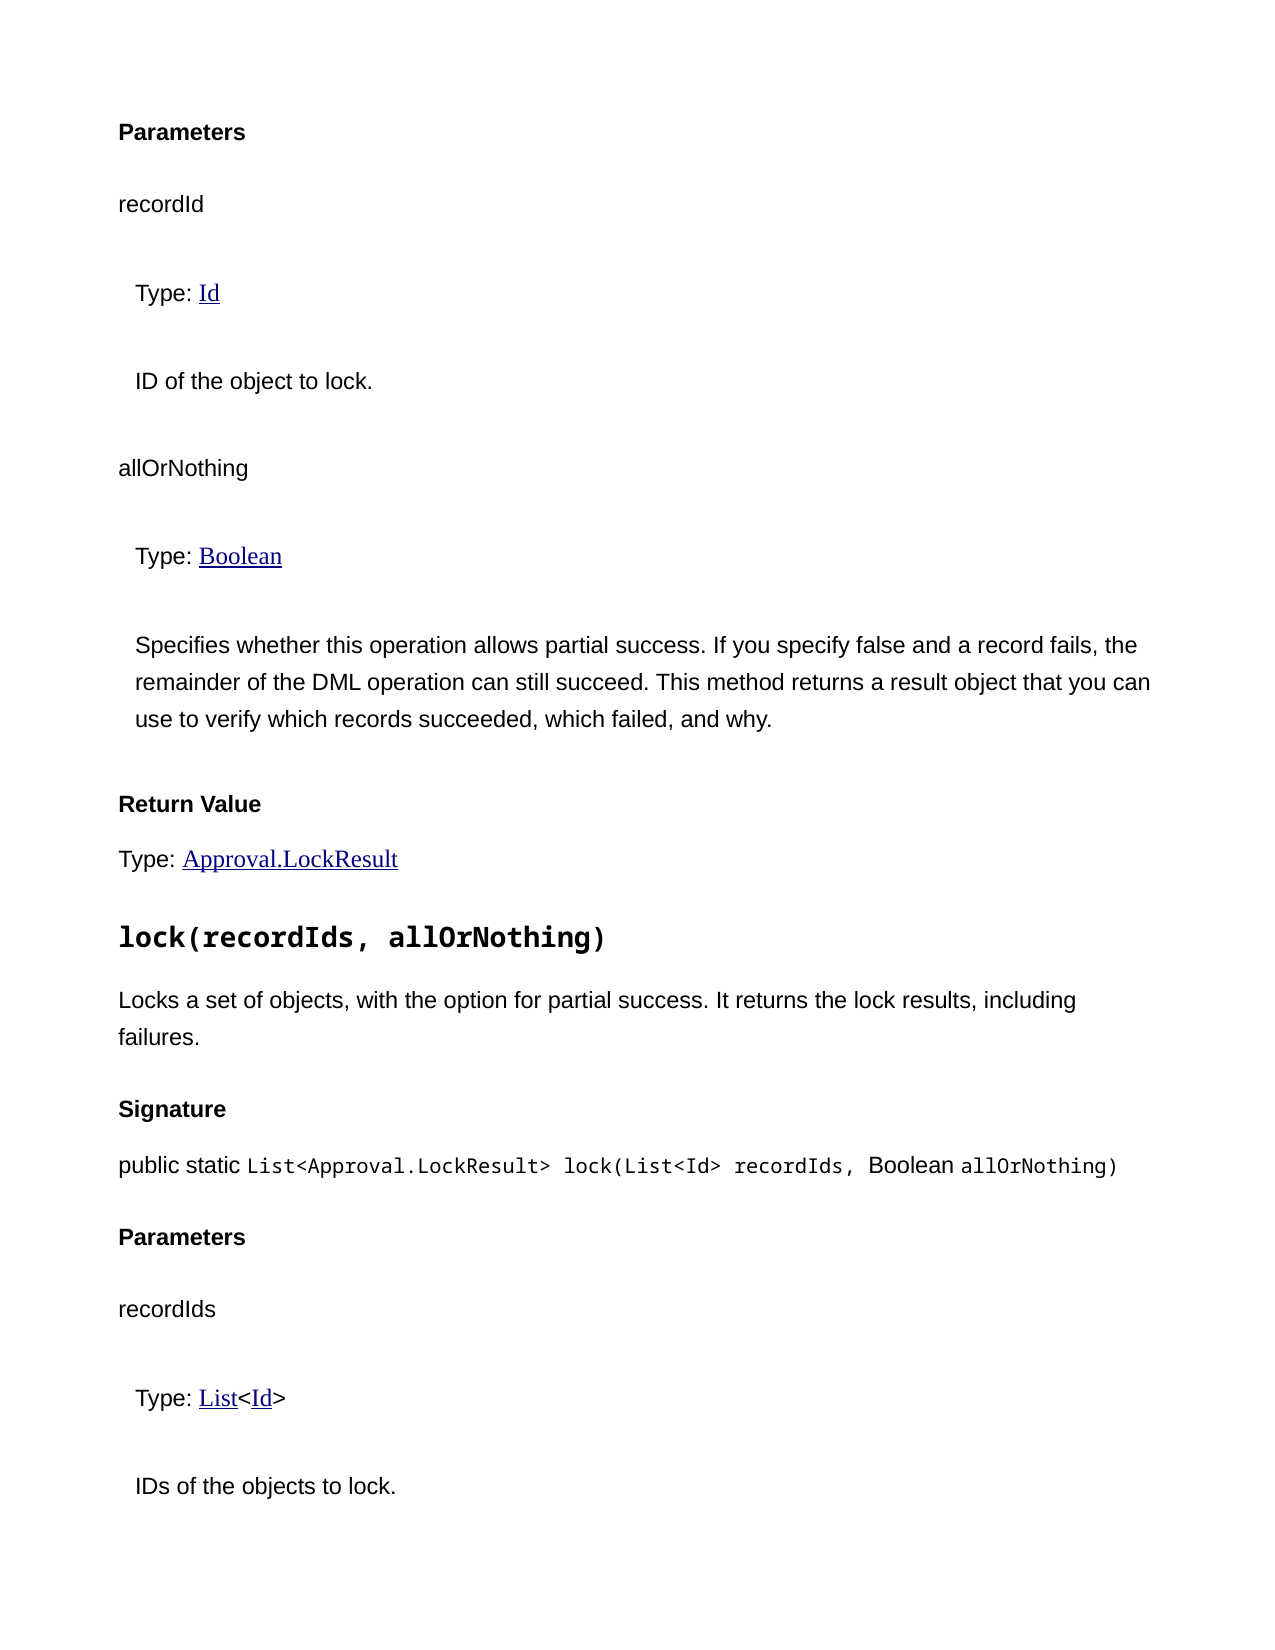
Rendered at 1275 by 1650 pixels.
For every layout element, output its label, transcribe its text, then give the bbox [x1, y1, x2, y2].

text Type: List<Id> [135, 1383, 1157, 1412]
subtitle Signature [118, 1096, 1157, 1123]
text allOrNothing [118, 454, 1157, 481]
subtitle Parameters [118, 1223, 1157, 1250]
text Type: Id [135, 278, 1157, 306]
subtitle lock(recordIds, allOrNothing) [118, 917, 1157, 955]
text recordId [118, 191, 1157, 217]
subtitle Parameters [118, 118, 1157, 145]
text public static List<Approval.LockResult> lock(List<Id> recordIds, Boolean allOrNothing) [118, 1150, 1157, 1179]
text ID of the object to lock. [135, 367, 1157, 394]
text Type: Boolean [135, 541, 1157, 570]
text recordIds [118, 1296, 1157, 1323]
text Specifies whether this operation allows partial success. If you specify false and a record fails, the remainder of the DML operation can still succeed. This method returns a result object that you can use to verify which records succeeded, which failed, and why. [135, 631, 1157, 732]
text IDs of the objects to lock. [135, 1472, 1157, 1499]
text Type: Approval.LockResult [118, 844, 1157, 873]
text Locks a set of objects, with the option for partial success. It returns the lock results, including failures. [118, 986, 1157, 1050]
subtitle Return Value [118, 790, 1157, 817]
